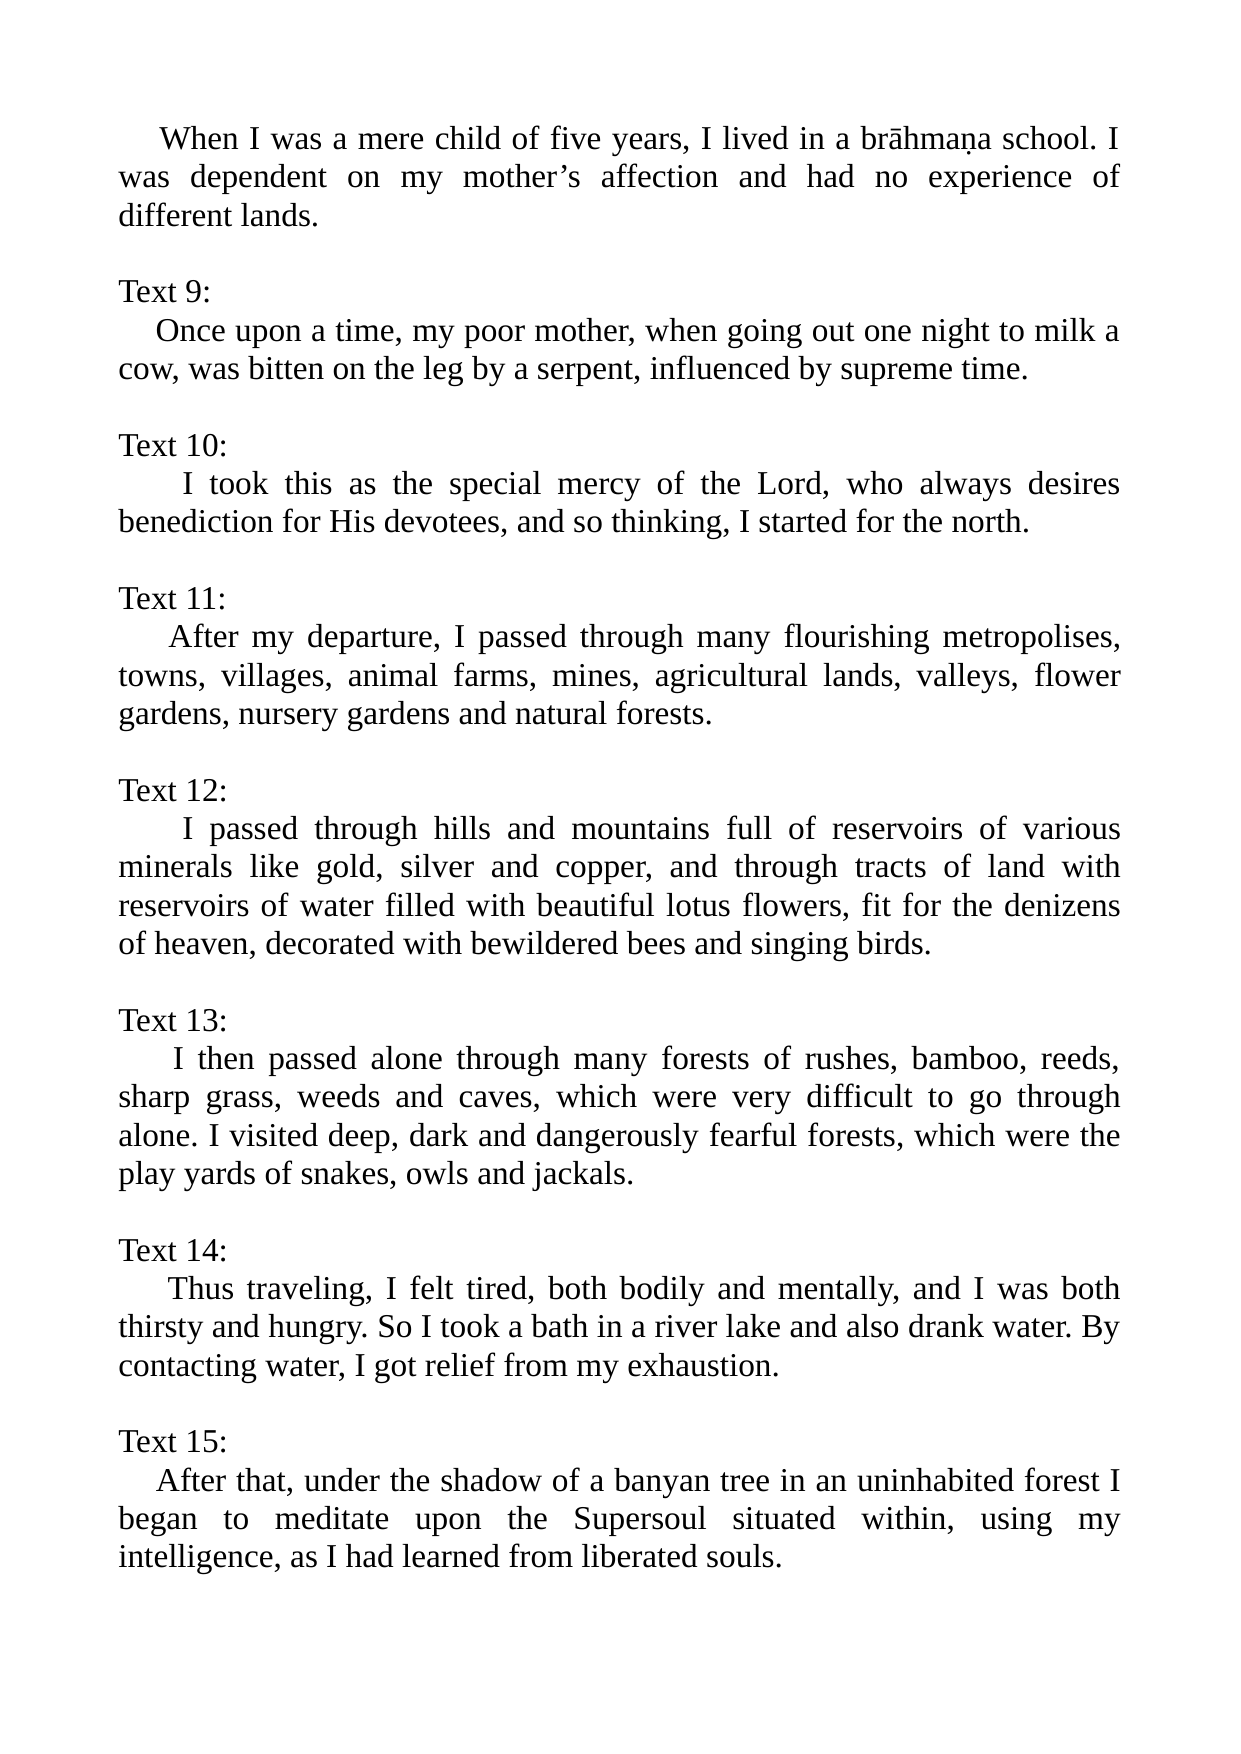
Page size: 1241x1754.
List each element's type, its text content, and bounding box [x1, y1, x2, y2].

text I then passed alone through many forests of rushes, bamboo, reeds, sharp grass, weeds and caves, which were very difficult to go through alone. I visited deep, dark and dangerously fearful forests, which were the play yards of snakes, owls and jackals. [118, 1038, 1122, 1191]
text Text 10: [118, 425, 1122, 463]
text Text 12: [118, 770, 1122, 808]
text Text 11: [118, 578, 1122, 616]
text Thus traveling, I felt tired, both bodily and mentally, and I was both thirsty and hungry. So I took a bath in a river lake and also drank water. By contacting water, I got relief from my exhaustion. [118, 1268, 1122, 1383]
text When I was a mere child of five years, I lived in a brāhmaṇa school. I was dependent on my mother’s affection and had no experience of different lands. [118, 118, 1122, 233]
text I passed through hills and mountains full of reservoirs of various minerals like gold, silver and copper, and through tracts of land with reservoirs of water filled with beautiful lotus flowers, fit for the denizens of heaven, decorated with bewildered bees and singing birds. [118, 808, 1122, 961]
text I took this as the special mercy of the Lord, who always desires benediction for His devotees, and so thinking, I started for the north. [118, 463, 1122, 540]
text After my departure, I passed through many flourishing metropolises, towns, villages, animal farms, mines, agricultural lands, valleys, flower gardens, nursery gardens and natural forests. [118, 616, 1122, 731]
text Text 14: [118, 1230, 1122, 1268]
text Text 13: [118, 1000, 1122, 1038]
text Text 15: [118, 1421, 1122, 1460]
text Once upon a time, my poor mother, when going out one night to milk a cow, was bitten on the leg by a serpent, influenced by supreme time. [118, 310, 1122, 386]
text Text 9: [118, 271, 1122, 310]
text After that, under the shadow of a banyan tree in an uninhabited forest I began to meditate upon the Supersoul situated within, using my intelligence, as I had learned from liberated souls. [118, 1460, 1122, 1575]
